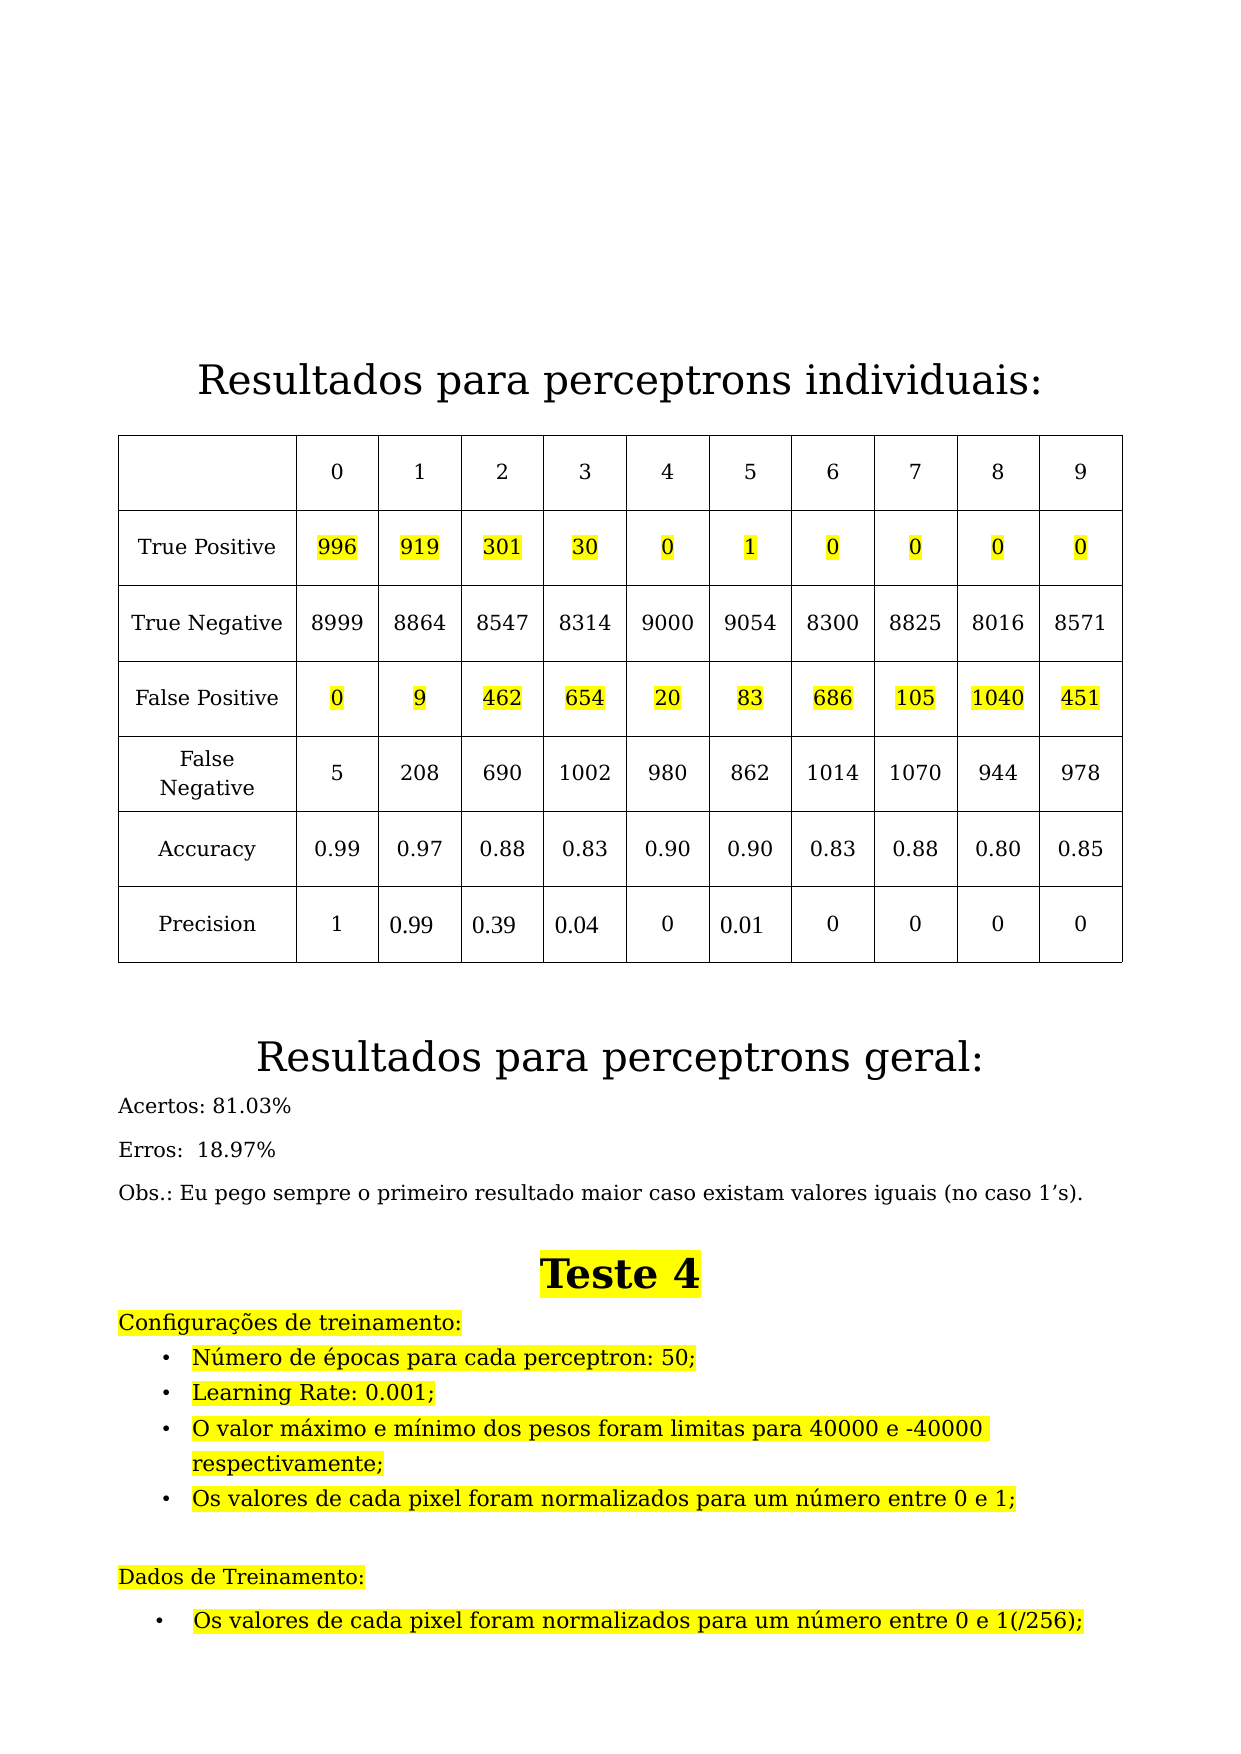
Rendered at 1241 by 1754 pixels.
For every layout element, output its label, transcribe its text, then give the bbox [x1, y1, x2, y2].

table_cell 0.99 [297, 812, 378, 886]
table_cell 0.85 [1040, 812, 1122, 886]
text Dados de Treinamento: [118, 1565, 1122, 1589]
table_cell 208 [379, 737, 461, 811]
table_cell 0.80 [958, 812, 1039, 886]
table_cell 0.83 [792, 812, 874, 886]
table_header 0 [297, 436, 378, 510]
table_cell 8571 [1040, 586, 1122, 661]
table_cell 9054 [710, 586, 791, 661]
table_header 2 [462, 436, 543, 510]
table_cell 8825 [875, 586, 957, 661]
table_cell 0 [1040, 511, 1122, 585]
table_cell 1014 [792, 737, 874, 811]
table_cell False Negative [119, 737, 296, 811]
table_cell 0.88 [462, 812, 543, 886]
table_header 1 [379, 436, 461, 510]
table_cell 30 [544, 511, 626, 585]
table_cell 0.90 [627, 812, 709, 886]
table_cell 980 [627, 737, 709, 811]
table_header 6 [792, 436, 874, 510]
table_cell 0.97 [379, 812, 461, 886]
list Os valores de cada pixel foram normalizados para um número entre 0 e 1; [162, 1486, 1122, 1512]
table_cell 1070 [875, 737, 957, 811]
table_cell 0 [875, 511, 957, 585]
table_cell 0.88 [875, 812, 957, 886]
table_cell 8300 [792, 586, 874, 661]
table_cell 1 [297, 887, 378, 962]
table_cell 1040 [958, 662, 1039, 736]
table_cell True Negative [119, 586, 296, 661]
table_cell 1002 [544, 737, 626, 811]
text Obs.: Eu pego sempre o primeiro resultado maior caso existam valores iguais (no caso 1’s). [118, 1181, 1122, 1206]
table_cell 0.04 [544, 887, 626, 962]
list Os valores de cada pixel foram normalizados para um número entre 0 e 1(/256); [156, 1609, 1122, 1634]
table_cell 105 [875, 662, 957, 736]
table_cell 20 [627, 662, 709, 736]
table_cell 8314 [544, 586, 626, 661]
table_cell 462 [462, 662, 543, 736]
table_cell 83 [710, 662, 791, 736]
table_cell 0 [875, 887, 957, 962]
table_cell 8999 [297, 586, 378, 661]
table_cell 0 [297, 662, 378, 736]
table_cell 919 [379, 511, 461, 585]
table_cell 0.99 [379, 887, 461, 962]
table_cell 8864 [379, 586, 461, 661]
table_cell 0 [958, 511, 1039, 585]
table_cell 301 [462, 511, 543, 585]
table_header 4 [627, 436, 709, 510]
table_cell True Positive [119, 511, 296, 585]
table_cell False Positive [119, 662, 296, 736]
table_header 5 [710, 436, 791, 510]
table_cell 0 [792, 511, 874, 585]
table_cell 944 [958, 737, 1039, 811]
text Configurações de treinamento: [118, 1310, 1122, 1336]
table_header 7 [875, 436, 957, 510]
list Número de épocas para cada perceptron: 50; [162, 1345, 1122, 1371]
table_header [119, 436, 296, 510]
table_cell 862 [710, 737, 791, 811]
table_cell 0.83 [544, 812, 626, 886]
text Erros: 18.97% [118, 1138, 1122, 1162]
table_cell 1 [710, 511, 791, 585]
subtitle Teste 4 [118, 1250, 1122, 1298]
table_header 3 [544, 436, 626, 510]
table_cell 0 [958, 887, 1039, 962]
table_cell 0 [627, 511, 709, 585]
table_cell 0.01 [710, 887, 791, 962]
table_cell 9 [379, 662, 461, 736]
list Learning Rate: 0.001; [162, 1381, 1122, 1406]
table_cell 690 [462, 737, 543, 811]
subtitle Resultados para perceptrons geral: [118, 987, 1122, 1081]
table_cell 0.39 [462, 887, 543, 962]
table_cell 8016 [958, 586, 1039, 661]
table_cell 9000 [627, 586, 709, 661]
table_cell 5 [297, 737, 378, 811]
table_cell 0 [1040, 887, 1122, 962]
table_cell 451 [1040, 662, 1122, 736]
list O valor máximo e mínimo dos pesos foram limitas para 40000 e -40000 respectivamente; [162, 1416, 1122, 1476]
table_header 9 [1040, 436, 1122, 510]
table_cell 0 [792, 887, 874, 962]
table_cell Precision [119, 887, 296, 962]
text Acertos: 81.03% [118, 1094, 1122, 1118]
table_cell 978 [1040, 737, 1122, 811]
table_cell 0.90 [710, 812, 791, 886]
table_cell Accuracy [119, 812, 296, 886]
table_cell 996 [297, 511, 378, 585]
table_cell 0 [627, 887, 709, 962]
subtitle Resultados para perceptrons individuais: [118, 357, 1122, 404]
table_cell 654 [544, 662, 626, 736]
table_cell 686 [792, 662, 874, 736]
table_cell 8547 [462, 586, 543, 661]
table_header 8 [958, 436, 1039, 510]
